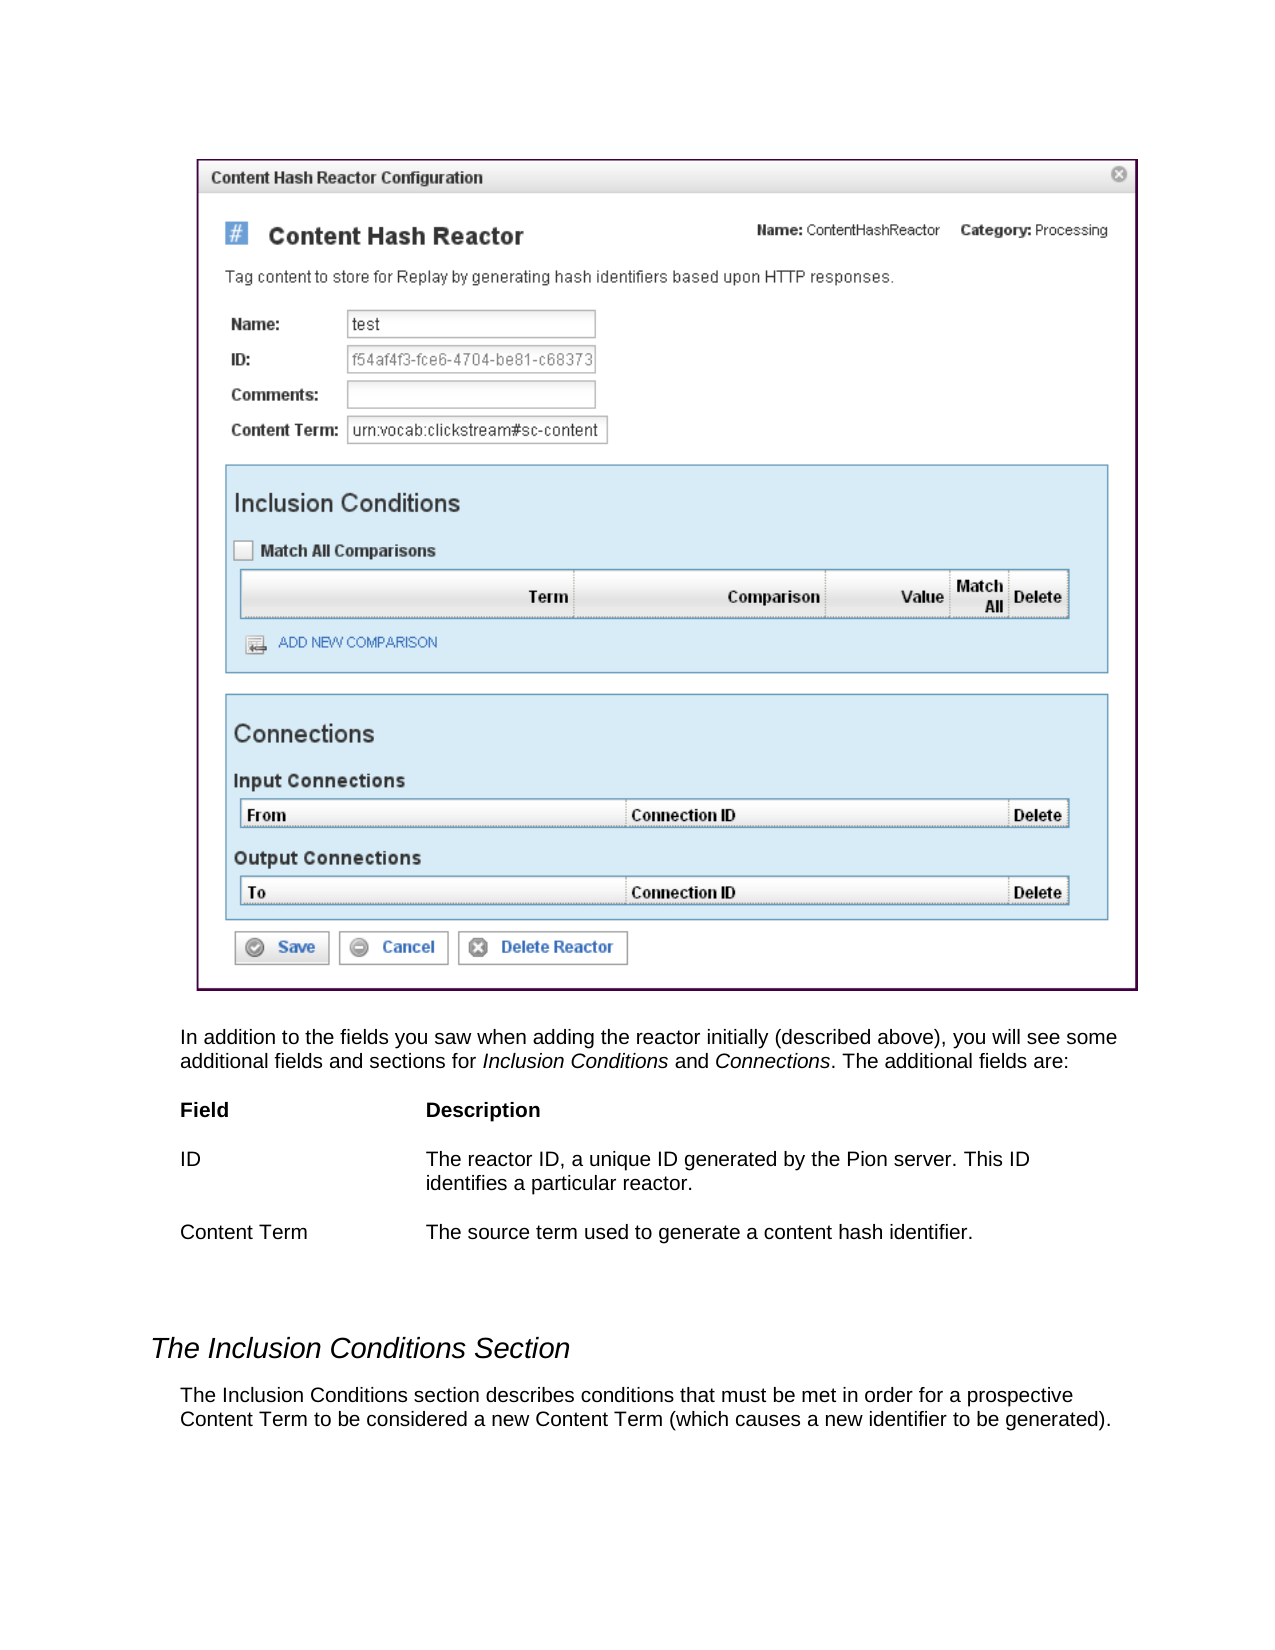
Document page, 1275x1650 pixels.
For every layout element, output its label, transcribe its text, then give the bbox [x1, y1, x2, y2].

table_cell ID [139, 1135, 384, 1208]
subtitle The Inclusion Conditions Section [150, 1331, 1125, 1364]
table_cell The source term used to generate a content hash identifier. [384, 1208, 1061, 1257]
table_cell The reactor ID, a unique ID generated by the Pion server. This ID identifies a particular reactor. [384, 1135, 1061, 1208]
table_header Field [139, 1086, 384, 1134]
table_cell Content Term [139, 1208, 384, 1257]
text The Inclusion Conditions section describes conditions that must be met in order for a prospective Content Term to be considered a new Content Term (which causes a new identifier to be generated). [180, 1383, 1125, 1431]
picture [196, 159, 1138, 991]
table_header Description [384, 1086, 1061, 1134]
text In addition to the fields you saw when adding the reactor initially (described above), you will see some additional fields and sections for Inclusion Conditions and Connections. The additional fields are: [180, 1025, 1125, 1073]
